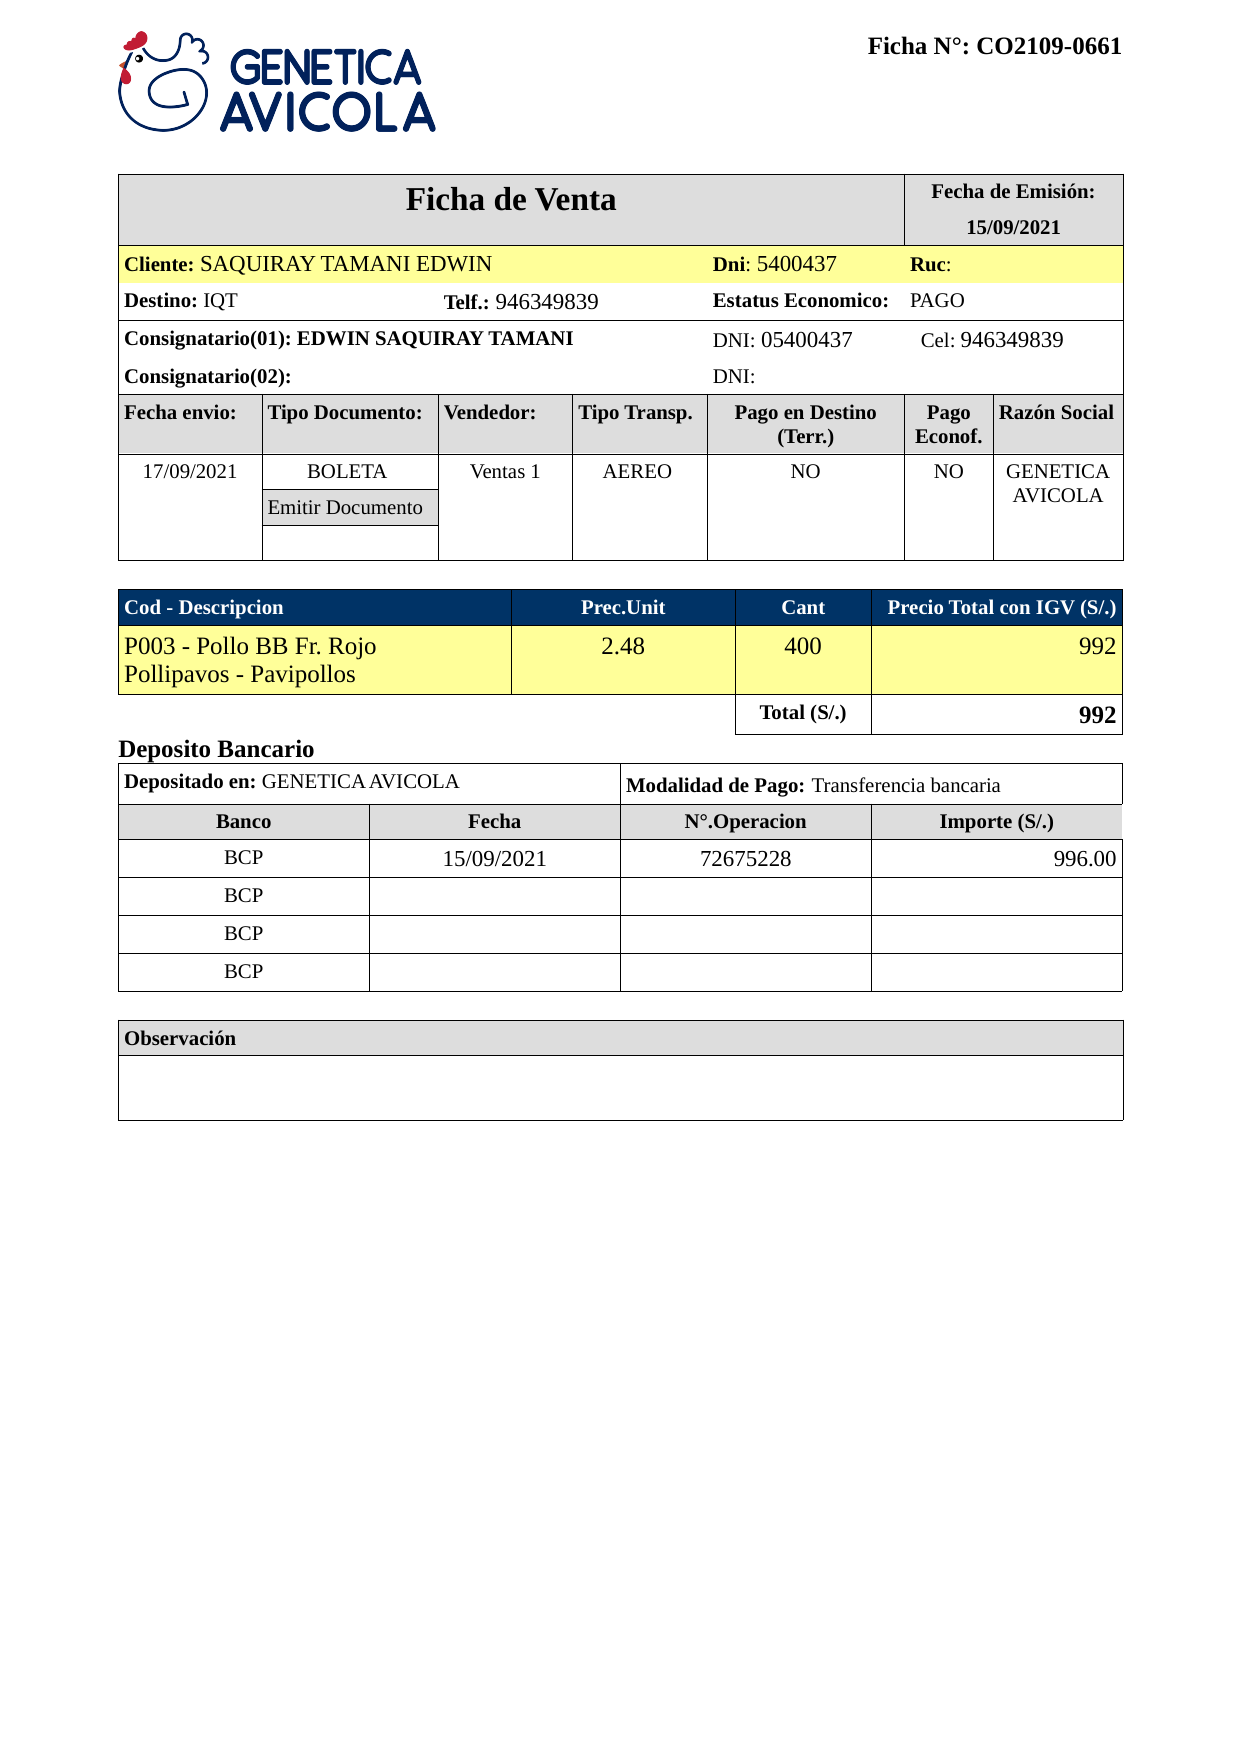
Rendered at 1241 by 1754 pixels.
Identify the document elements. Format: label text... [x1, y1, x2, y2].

table_cell N°.Operacion [621, 805, 871, 839]
table_cell NO [905, 455, 993, 560]
table_header Fecha de Emisión: [905, 175, 1123, 209]
table_cell Banco [119, 805, 369, 839]
table_cell P003 - Pollo BB Fr. Rojo Pollipavos - Pavipollos [119, 626, 511, 694]
table_cell 72675228 [621, 840, 871, 877]
table_cell 400 [736, 626, 871, 694]
table_cell Dni: 5400437 [707, 246, 904, 283]
table_header Prec.Unit [512, 590, 735, 625]
table_cell BCP [119, 916, 369, 953]
picture [118, 31, 436, 132]
table_cell BOLETA [263, 455, 438, 489]
table_cell BCP [119, 878, 369, 915]
table_cell BCP [119, 840, 369, 877]
table_cell Importe (S/.) [872, 805, 1122, 839]
table_cell 2.48 [512, 626, 735, 694]
table_cell [872, 954, 1122, 991]
table_cell Tipo Transp. [573, 395, 707, 453]
table_cell Consignatario(01): EDWIN SAQUIRAY TAMANI [119, 321, 707, 358]
table_cell PAGO [904, 283, 1123, 320]
text Deposito Bancario [118, 734, 1122, 763]
table_cell [263, 526, 438, 560]
table_cell Razón Social [994, 395, 1123, 453]
table_cell [119, 1056, 1123, 1119]
table_header Observación [119, 1021, 1123, 1055]
table_cell DNI: [707, 358, 1123, 394]
table_cell [511, 695, 735, 734]
table_cell 15/09/2021 [370, 840, 620, 877]
table_header Cant [736, 590, 871, 625]
table_cell Pago Econof. [905, 395, 993, 453]
table_cell Tipo Documento: [263, 395, 438, 453]
table_cell Emitir Documento [263, 490, 438, 525]
table_header Ficha de Venta [119, 175, 904, 245]
table_cell Vendedor: [439, 395, 572, 453]
table_cell Estatus Economico: [707, 283, 904, 320]
table_cell Consignatario(02): [119, 358, 707, 394]
table_header Modalidad de Pago: Transferencia bancaria [621, 764, 1122, 803]
table_cell [370, 954, 620, 991]
table_cell [370, 878, 620, 915]
table_cell 15/09/2021 [905, 209, 1123, 245]
table_cell [621, 954, 871, 991]
table_cell [370, 916, 620, 953]
table_cell [872, 878, 1122, 915]
table_cell 17/09/2021 [119, 455, 262, 560]
table_cell BCP [119, 954, 369, 991]
table_cell Telf.: 946349839 [438, 283, 707, 320]
table_cell Ruc: [904, 246, 1123, 283]
table_cell Fecha [370, 805, 620, 839]
table_cell Total (S/.) [736, 695, 871, 734]
table_cell NO [708, 455, 904, 560]
table_cell 996.00 [872, 840, 1122, 877]
table_cell [872, 916, 1122, 953]
table_cell Fecha envio: [119, 395, 262, 453]
table_cell Cliente: SAQUIRAY TAMANI EDWIN [119, 246, 707, 283]
table_header Precio Total con IGV (S/.) [872, 590, 1122, 625]
table_cell Pago en Destino (Terr.) [708, 395, 904, 453]
table_cell AEREO [573, 455, 707, 560]
table_cell DNI: 05400437 [707, 321, 915, 358]
table_cell 992 [872, 626, 1122, 694]
table_cell Ventas 1 [439, 455, 572, 560]
table_cell Destino: IQT [119, 283, 438, 320]
table_cell [621, 878, 871, 915]
table_cell GENETICA AVICOLA [994, 455, 1123, 560]
table_cell [621, 916, 871, 953]
table_header Cod - Descripcion [119, 590, 511, 625]
table_header Depositado en: GENETICA AVICOLA [119, 764, 620, 803]
table_cell [118, 695, 511, 734]
table_cell Cel: 946349839 [915, 321, 1123, 358]
table_cell 992 [872, 695, 1122, 734]
